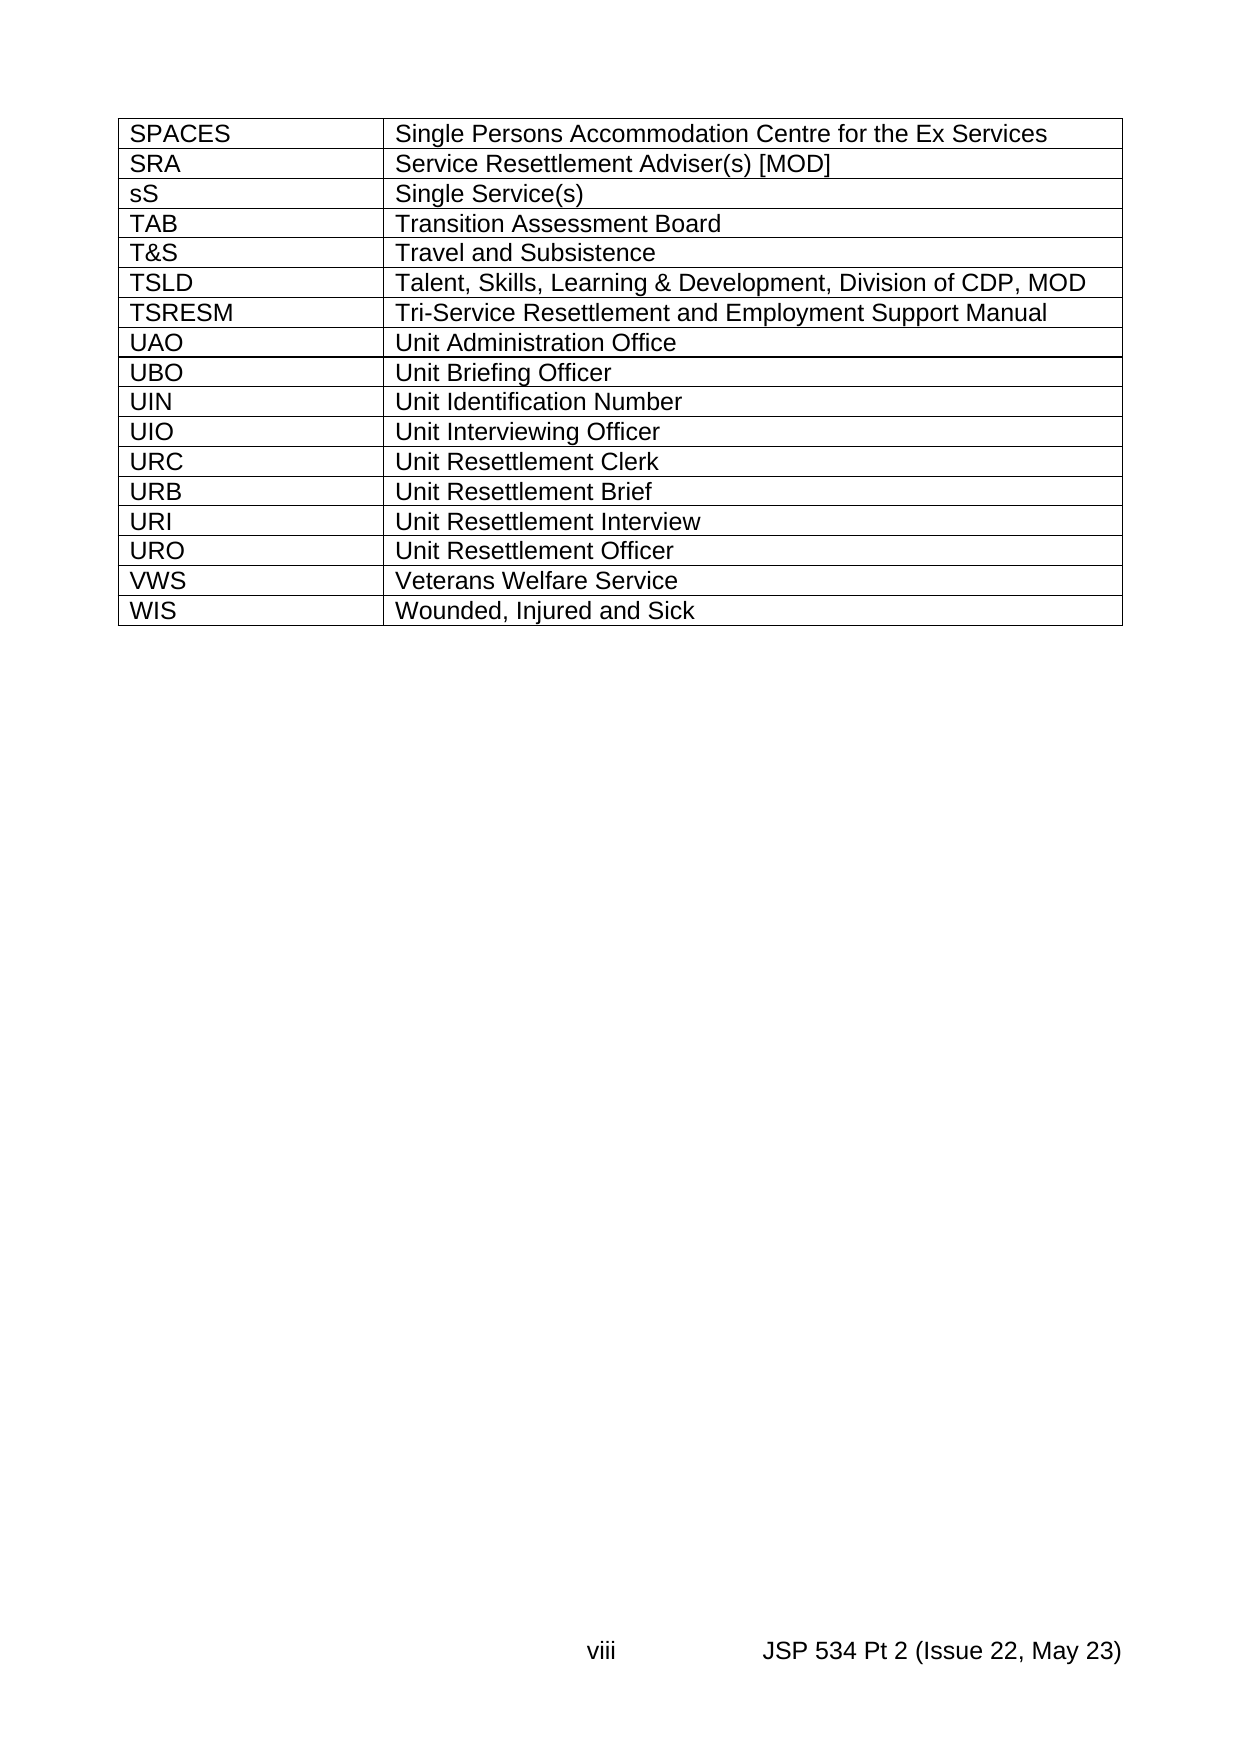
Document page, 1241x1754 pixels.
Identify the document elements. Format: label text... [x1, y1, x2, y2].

table_cell Unit Briefing Officer [384, 358, 1122, 386]
table_cell VWS [119, 566, 383, 595]
table_cell TSLD [119, 268, 383, 297]
table_cell sS [119, 179, 383, 207]
table_cell Service Resettlement Adviser(s) [MOD] [384, 149, 1122, 178]
table_cell URO [119, 536, 383, 565]
table_cell Unit Identification Number [384, 387, 1122, 416]
table_cell URB [119, 477, 383, 505]
table_cell URC [119, 447, 383, 476]
table_cell TSRESM [119, 298, 383, 327]
table_cell UBO [119, 358, 383, 386]
table_cell SRA [119, 149, 383, 178]
table_cell SPACES [119, 119, 383, 148]
table_cell Single Service(s) [384, 179, 1122, 207]
table_cell Travel and Subsistence [384, 238, 1122, 267]
table_cell Tri-Service Resettlement and Employment Support Manual [384, 298, 1122, 327]
table_cell Unit Interviewing Officer [384, 417, 1122, 446]
table_cell Unit Resettlement Officer [384, 536, 1122, 565]
table_cell Unit Resettlement Clerk [384, 447, 1122, 476]
table_cell Veterans Welfare Service [384, 566, 1122, 595]
table_cell T&S [119, 238, 383, 267]
table_cell Single Persons Accommodation Centre for the Ex Services [384, 119, 1122, 148]
table_cell WIS [119, 596, 383, 624]
table_cell Unit Resettlement Interview [384, 506, 1122, 535]
table_cell TAB [119, 209, 383, 237]
table_cell UIO [119, 417, 383, 446]
table_cell UAO [119, 328, 383, 356]
table_cell Unit Resettlement Brief [384, 477, 1122, 505]
table_cell Talent, Skills, Learning & Development, Division of CDP, MOD [384, 268, 1122, 297]
table_cell Transition Assessment Board [384, 209, 1122, 237]
table_cell URI [119, 506, 383, 535]
table_cell Unit Administration Office [384, 328, 1122, 356]
table_cell Wounded, Injured and Sick [384, 596, 1122, 624]
table_cell UIN [119, 387, 383, 416]
